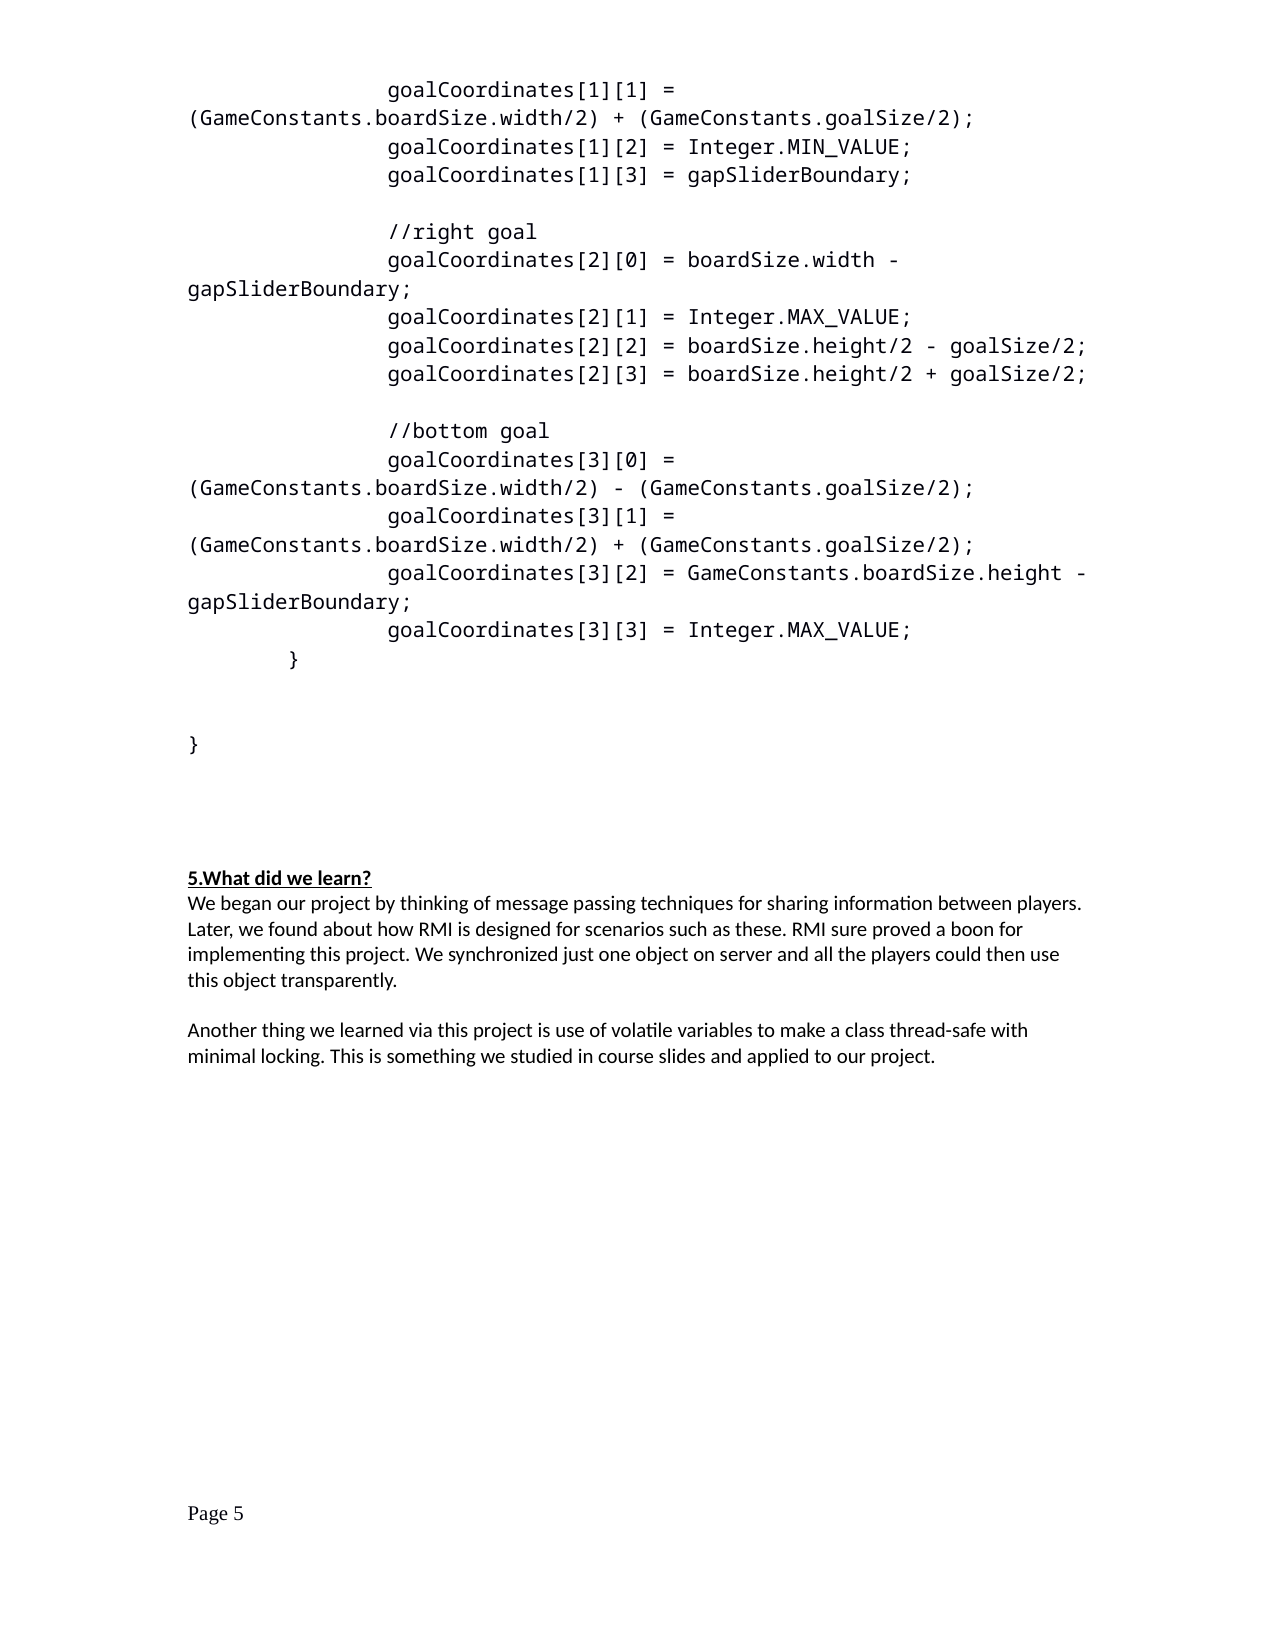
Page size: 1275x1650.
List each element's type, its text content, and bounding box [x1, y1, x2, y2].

text Another thing we learned via this project is use of volatile variables to make a class thread-safe with minimal locking. This is something we studied in course slides and applied to our project. [187, 1018, 1087, 1068]
text 5.What did we learn? [187, 865, 1087, 891]
text goalCoordinates[3][2] = GameConstants.boardSize.height - gapSliderBoundary; [187, 558, 1087, 615]
text //bottom goal [187, 416, 1087, 445]
text goalCoordinates[2][1] = Integer.MAX_VALUE; [187, 302, 1087, 331]
text We began our project by thinking of message passing techniques for sharing information between players. Later, we found about how RMI is designed for scenarios such as these. RMI sure proved a boon for implementing this project. We synchronized just one object on server and all the players could then use this object transparently. [187, 891, 1087, 992]
text goalCoordinates[3][3] = Integer.MAX_VALUE; [187, 615, 1087, 644]
text goalCoordinates[2][3] = boardSize.height/2 + goalSize/2; [187, 359, 1087, 388]
text goalCoordinates[3][1] = (GameConstants.boardSize.width/2) + (GameConstants.goalSize/2); [187, 502, 1087, 558]
text goalCoordinates[1][3] = gapSliderBoundary; [187, 160, 1087, 189]
text goalCoordinates[2][0] = boardSize.width - gapSliderBoundary; [187, 246, 1087, 302]
text goalCoordinates[2][2] = boardSize.height/2 - goalSize/2; [187, 331, 1087, 359]
text } [187, 729, 1087, 757]
text goalCoordinates[1][2] = Integer.MIN_VALUE; [187, 132, 1087, 160]
text goalCoordinates[3][0] = (GameConstants.boardSize.width/2) - (GameConstants.goalSize/2); [187, 445, 1087, 502]
text goalCoordinates[1][1] = (GameConstants.boardSize.width/2) + (GameConstants.goalSize/2); [187, 75, 1087, 132]
text //right goal [187, 217, 1087, 246]
text } [187, 644, 1087, 672]
